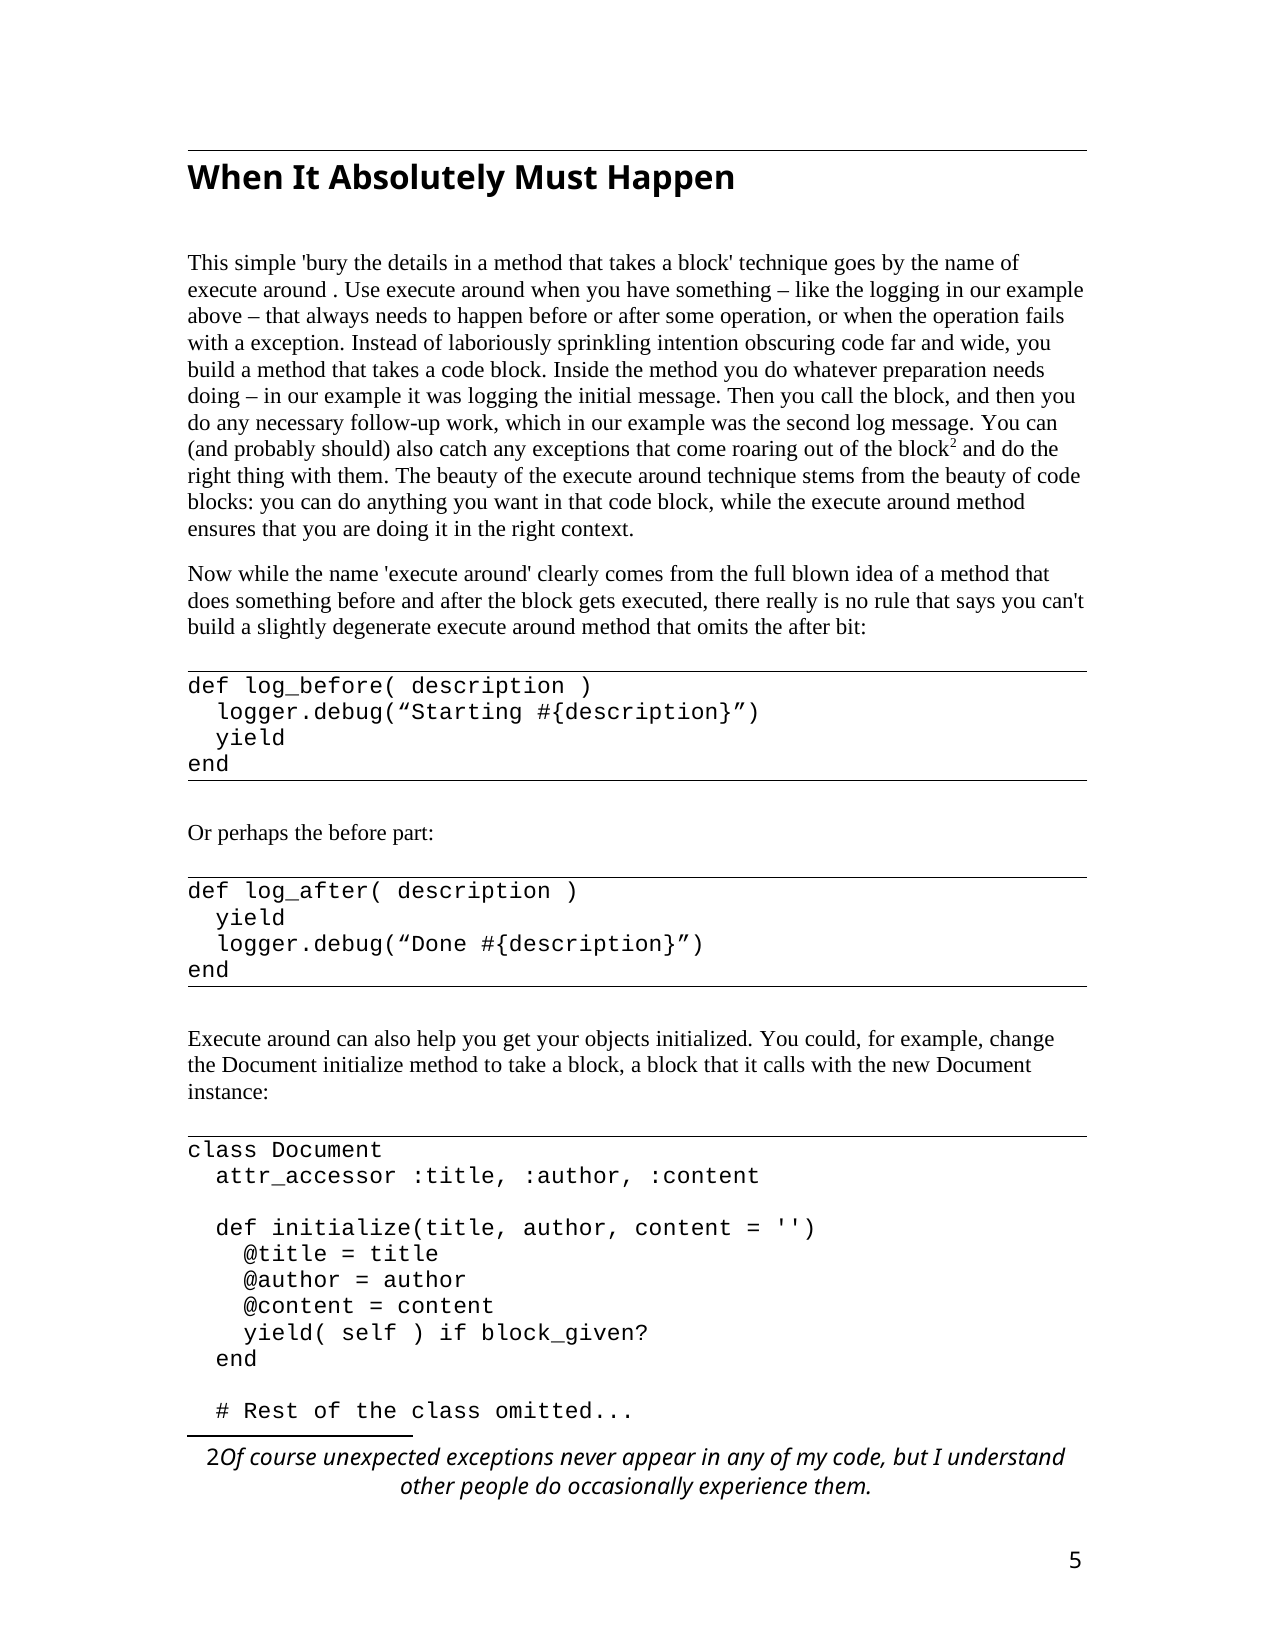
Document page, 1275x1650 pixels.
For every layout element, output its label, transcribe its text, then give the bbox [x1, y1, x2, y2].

text logger.debug(“Starting #{description}”) [187, 700, 1087, 726]
text This simple 'bury the details in a method that takes a block' technique goes by the name of execute around . Use execute around when you have something – like the logging in our example above – that always needs to happen before or after some operation, or when the operation fails with a exception. Instead of laboriously sprinkling intention obscuring code far and wide, you build a method that takes a code block. Inside the method you do whatever preparation needs doing – in our example it was logging the initial message. Then you call the block, and then you do any necessary follow-up work, which in our example was the second log message. You can (and probably should) also catch any exceptions that come roaring out of the block and do the right thing with them. The beauty of the execute around technique stems from the beauty of code blocks: you can do anything you want in that code block, while the execute around method ensures that you are doing it in the right context. [187, 249, 1087, 541]
text class Document [187, 1137, 1087, 1165]
text Execute around can also help you get your objects initialized. You could, for example, change the Document initialize method to take a block, a block that it calls with the new Document instance: [187, 1025, 1087, 1104]
text # Rest of the class omitted... [187, 1399, 1087, 1425]
text end [187, 958, 1087, 987]
text Or perhaps the before part: [187, 819, 1087, 846]
text @author = author [187, 1269, 1087, 1295]
text Now while the name 'execute around' clearly comes from the full blown idea of a method that does something before and after the block gets executed, there really is no rule that says you can't build a slightly degenerate execute around method that omits the after bit: [187, 560, 1087, 640]
text yield [187, 906, 1087, 932]
text end [187, 1347, 1087, 1373]
text def initialize(title, author, content = '') [187, 1217, 1087, 1243]
text @title = title [187, 1243, 1087, 1269]
text logger.debug(“Done #{description}”) [187, 932, 1087, 958]
text yield( self ) if block_given? [187, 1321, 1087, 1347]
text When It Absolutely Must Happen [187, 151, 1087, 199]
text def log_after( description ) [187, 878, 1087, 906]
text def log_before( description ) [187, 672, 1087, 700]
text yield [187, 726, 1087, 752]
text @content = content [187, 1295, 1087, 1321]
text Of course unexpected exceptions never appear in any of my code, but I understand other people do occasionally experience them. [187, 1442, 1087, 1500]
text end [187, 752, 1087, 781]
text attr_accessor :title, :author, :content [187, 1165, 1087, 1191]
